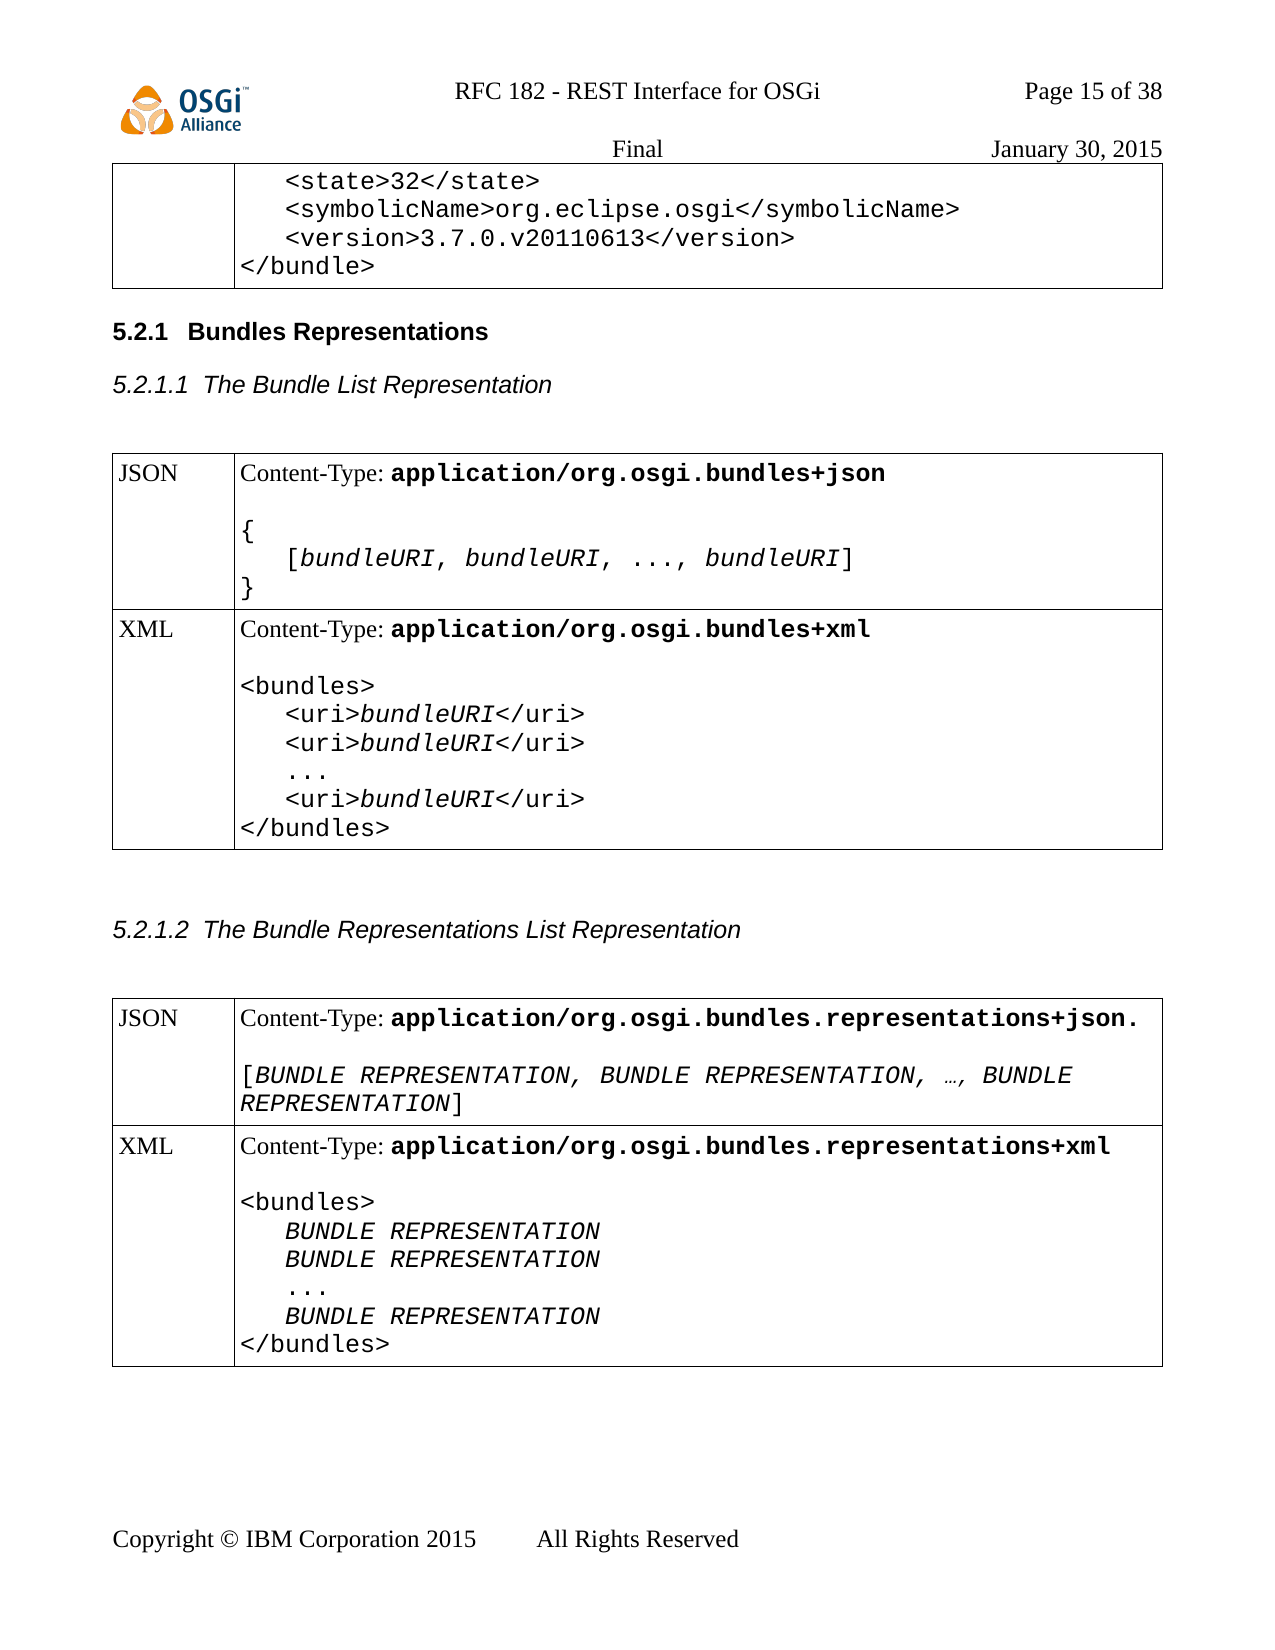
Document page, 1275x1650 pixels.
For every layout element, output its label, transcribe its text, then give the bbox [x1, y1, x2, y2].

table_cell XML [113, 1126, 234, 1366]
subtitle Bundles Representations [112, 316, 1162, 345]
subtitle The Bundle Representations List Representation [112, 916, 1162, 944]
table_cell <state>32</state> <symbolicName>org.eclipse.osgi</symbolicName> <version>3.7.0.v20110613</version> </bundle> [235, 164, 1162, 288]
table_header JSON [113, 454, 234, 608]
table_header Content-Type: application/org.osgi.bundles.representations+json. [BUNDLE REPRESENTATION, BUNDLE REPRESENTATION, …, BUNDLE REPRESENTATION] [235, 999, 1162, 1125]
table_cell XML [113, 610, 234, 849]
picture [113, 78, 257, 142]
table_header Content-Type: application/org.osgi.bundles+json { [bundleURI, bundleURI, ..., bundleURI] } [235, 454, 1162, 608]
table_cell [113, 164, 234, 288]
table_cell Content-Type: application/org.osgi.bundles+xml <bundles> <uri>bundleURI</uri> <uri>bundleURI</uri> ... <uri>bundleURI</uri> </bundles> [235, 610, 1162, 849]
table_header JSON [113, 999, 234, 1125]
subtitle The Bundle List Representation [112, 370, 1162, 399]
table_cell Content-Type: application/org.osgi.bundles.representations+xml <bundles> BUNDLE REPRESENTATION BUNDLE REPRESENTATION ... BUNDLE REPRESENTATION </bundles> [235, 1126, 1162, 1366]
